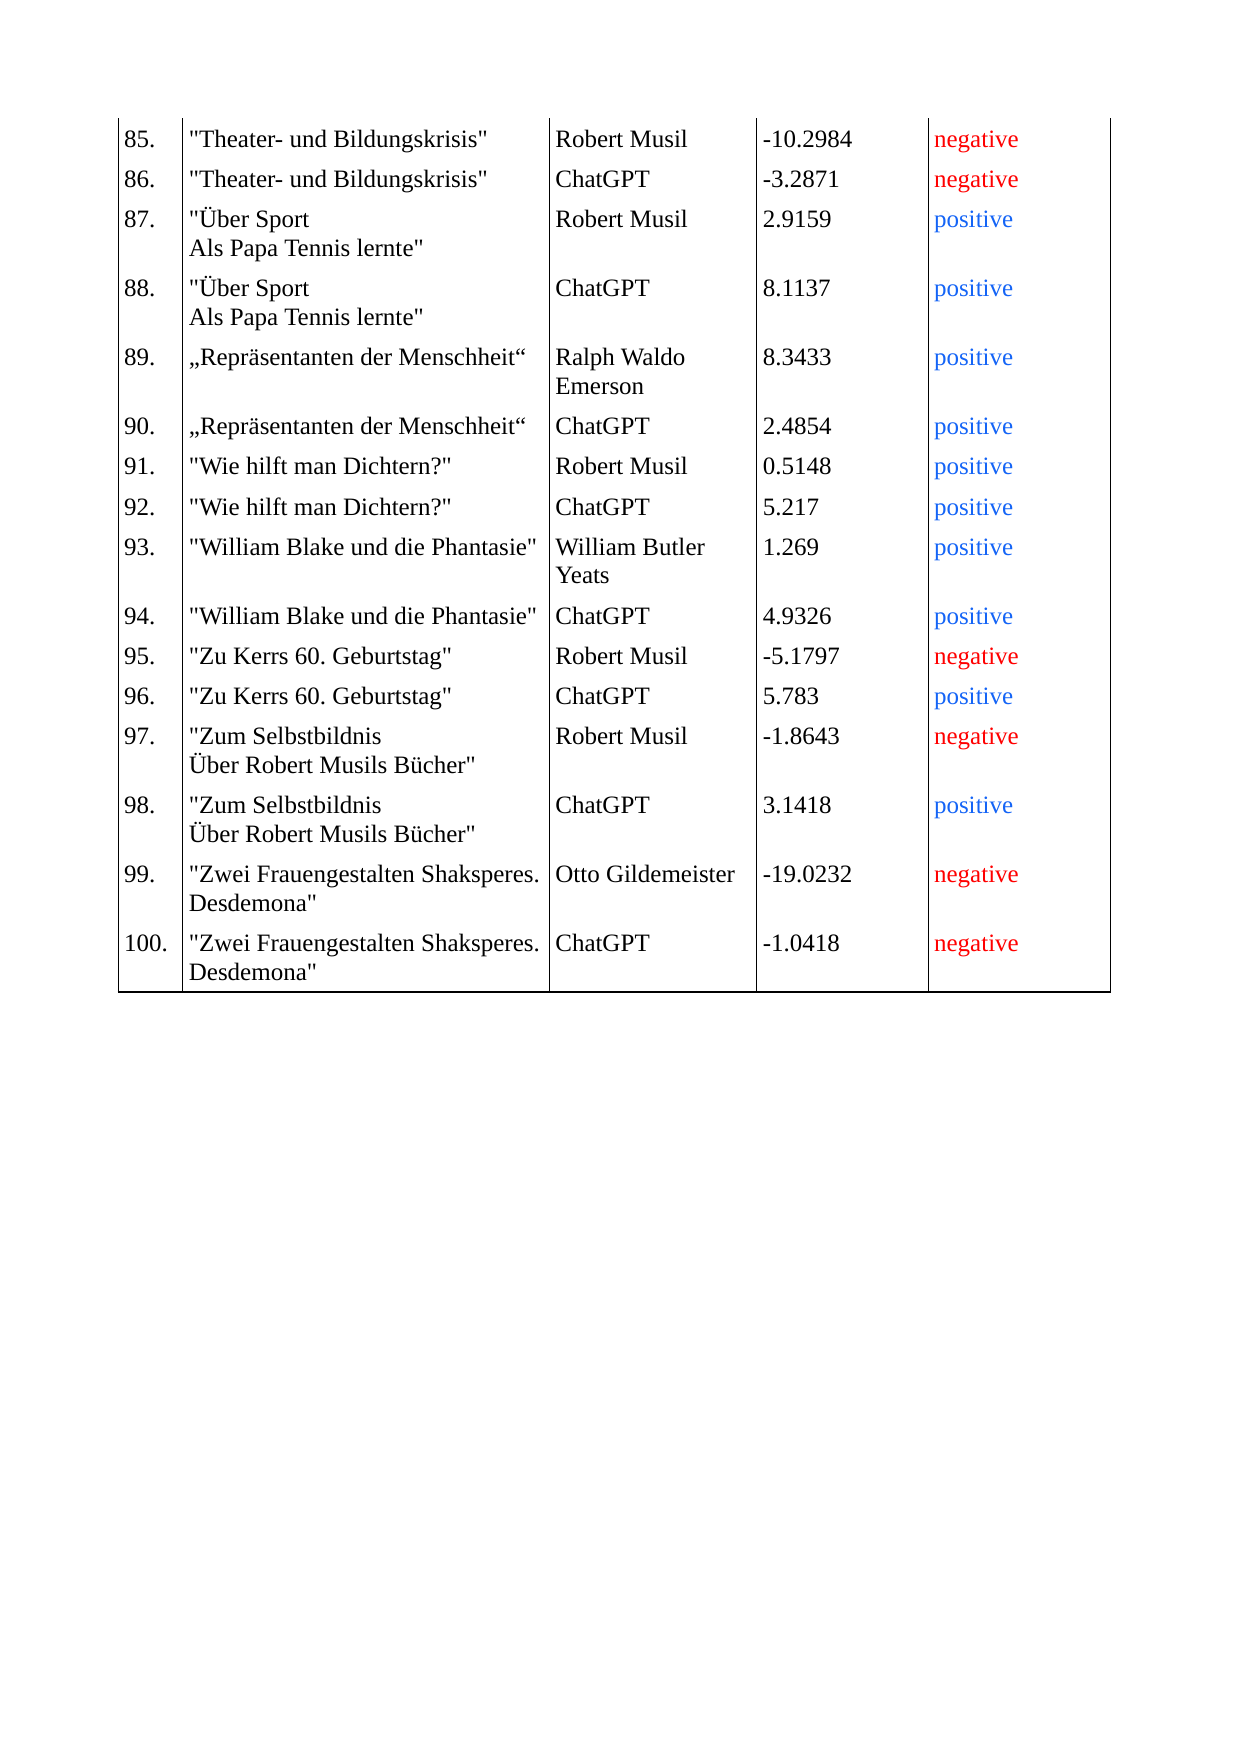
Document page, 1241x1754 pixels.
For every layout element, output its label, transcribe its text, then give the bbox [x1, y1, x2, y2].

table_cell Robert Musil [550, 446, 756, 486]
table_cell positive [929, 785, 1110, 853]
table_cell negative [929, 635, 1110, 675]
table_cell ChatGPT [550, 675, 756, 716]
table_cell 5.217 [757, 486, 928, 526]
table_cell -1.0418 [757, 923, 928, 991]
table_cell ChatGPT [550, 158, 756, 198]
table_cell -10.2984 [757, 118, 928, 158]
table_cell positive [929, 405, 1110, 446]
table_cell „Repräsentanten der Menschheit“ [183, 405, 549, 446]
table_cell 8.3433 [757, 336, 928, 405]
table_cell positive [929, 675, 1110, 716]
table_cell negative [929, 716, 1110, 784]
table_cell ChatGPT [550, 785, 756, 853]
table_cell 86. [119, 158, 182, 198]
table_cell 4.9326 [757, 595, 928, 635]
table_cell 98. [119, 785, 182, 853]
table_cell 85. [119, 118, 182, 158]
table_cell positive [929, 595, 1110, 635]
table_cell Robert Musil [550, 199, 756, 267]
table_cell Robert Musil [550, 118, 756, 158]
table_cell 95. [119, 635, 182, 675]
table_cell 94. [119, 595, 182, 635]
table_cell Robert Musil [550, 716, 756, 784]
table_cell ChatGPT [550, 486, 756, 526]
table_cell 87. [119, 199, 182, 267]
table_cell 93. [119, 526, 182, 595]
table_cell 2.4854 [757, 405, 928, 446]
table_cell "Zwei Frauengestalten Shaksperes. Desdemona" [183, 854, 549, 922]
table_cell "Zu Kerrs 60. Geburtstag" [183, 675, 549, 716]
table_cell Ralph Waldo Emerson [550, 336, 756, 405]
table_cell 96. [119, 675, 182, 716]
table_cell "Zum Selbstbildnis Über Robert Musils Bücher" [183, 716, 549, 784]
table_cell "Theater- und Bildungskrisis" [183, 118, 549, 158]
table_cell William Butler Yeats [550, 526, 756, 595]
table_cell 2.9159 [757, 199, 928, 267]
table_cell "Zu Kerrs 60. Geburtstag" [183, 635, 549, 675]
table_cell positive [929, 199, 1110, 267]
table_cell -5.1797 [757, 635, 928, 675]
table_cell ChatGPT [550, 923, 756, 991]
table_cell Robert Musil [550, 635, 756, 675]
table_cell "William Blake und die Phantasie" [183, 595, 549, 635]
table_cell "Theater- und Bildungskrisis" [183, 158, 549, 198]
table_cell 91. [119, 446, 182, 486]
table_cell "Über Sport Als Papa Tennis lernte" [183, 199, 549, 267]
table_cell -19.0232 [757, 854, 928, 922]
table_cell 99. [119, 854, 182, 922]
table_cell negative [929, 118, 1110, 158]
table_cell 0.5148 [757, 446, 928, 486]
table_cell 90. [119, 405, 182, 446]
table_cell negative [929, 158, 1110, 198]
table_cell "William Blake und die Phantasie" [183, 526, 549, 595]
table_cell „Repräsentanten der Menschheit“ [183, 336, 549, 405]
table_cell positive [929, 336, 1110, 405]
table_cell ChatGPT [550, 405, 756, 446]
table_cell 1.269 [757, 526, 928, 595]
table_cell negative [929, 854, 1110, 922]
table_cell -1.8643 [757, 716, 928, 784]
table_cell 97. [119, 716, 182, 784]
table_cell positive [929, 486, 1110, 526]
table_cell "Wie hilft man Dichtern?" [183, 486, 549, 526]
table_cell -3.2871 [757, 158, 928, 198]
table_cell 3.1418 [757, 785, 928, 853]
table_cell positive [929, 526, 1110, 595]
table_cell "Zwei Frauengestalten Shaksperes. Desdemona" [183, 923, 549, 991]
table_cell negative [929, 923, 1110, 991]
table_cell "Zum Selbstbildnis Über Robert Musils Bücher" [183, 785, 549, 853]
table_cell 92. [119, 486, 182, 526]
table_cell 5.783 [757, 675, 928, 716]
table_cell 8.1137 [757, 268, 928, 336]
table_cell positive [929, 446, 1110, 486]
table_cell 100. [119, 923, 182, 991]
table_cell "Über Sport Als Papa Tennis lernte" [183, 268, 549, 336]
table_cell positive [929, 268, 1110, 336]
table_cell 89. [119, 336, 182, 405]
table_cell "Wie hilft man Dichtern?" [183, 446, 549, 486]
table_cell ChatGPT [550, 595, 756, 635]
table_cell 88. [119, 268, 182, 336]
table_cell ChatGPT [550, 268, 756, 336]
table_cell Otto Gildemeister [550, 854, 756, 922]
